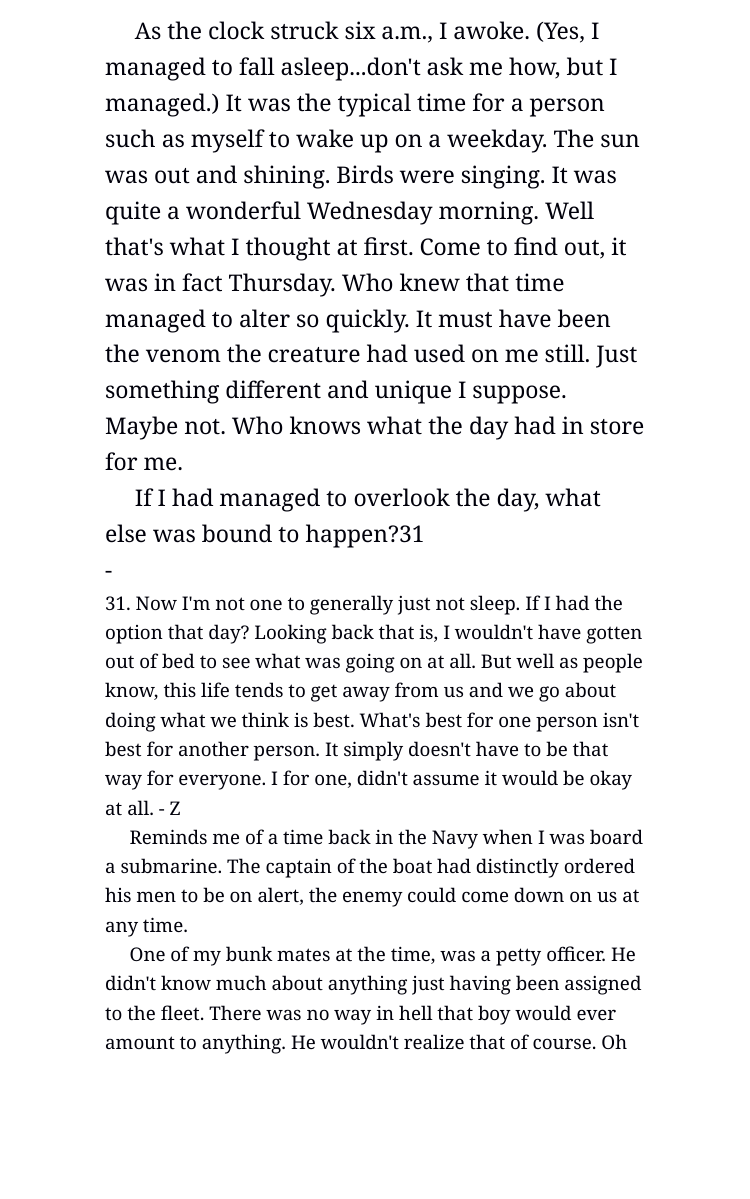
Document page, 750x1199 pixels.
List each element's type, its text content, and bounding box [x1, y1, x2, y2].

text If I had managed to overlook the day, what else was bound to happen?31 [105, 482, 645, 549]
text As the clock struck six a.m., I awoke. (Yes, I managed to fall asleep...don't ask me how, but I managed.) It was the typical time for a person such as myself to wake up on a weekday. The sun was out and shining. Birds were singing. It was quite a wonderful Wednesday morning. Well that's what I thought at first. Come to find out, it was in fact Thursday. Who knew that time managed to alter so quickly. It must have been the venom the creature had used on me still. Just something different and unique I suppose. Maybe not. Who knows what the day had in store for me. [105, 15, 645, 477]
text 31. Now I'm not one to generally just not sleep. If I had the option that day? Looking back that is, I wouldn't have gotten out of bed to see what was going on at all. But well as people know, this life tends to get away from us and we go about doing what we think is best. What's best for one person isn't best for another person. It simply doesn't have to be that way for everyone. I for one, didn't assume it would be okay at all. - Z [105, 590, 645, 820]
text - [105, 554, 645, 585]
text Reminds me of a time back in the Navy when I was board a submarine. The captain of the boat had distinctly ordered his men to be on alert, the enemy could come down on us at any time. [105, 824, 645, 937]
text One of my bunk mates at the time, was a petty officer. He didn't know much about anything just having been assigned to the fleet. There was no way in hell that boy would ever amount to anything. He wouldn't realize that of course. Oh [105, 941, 645, 1054]
